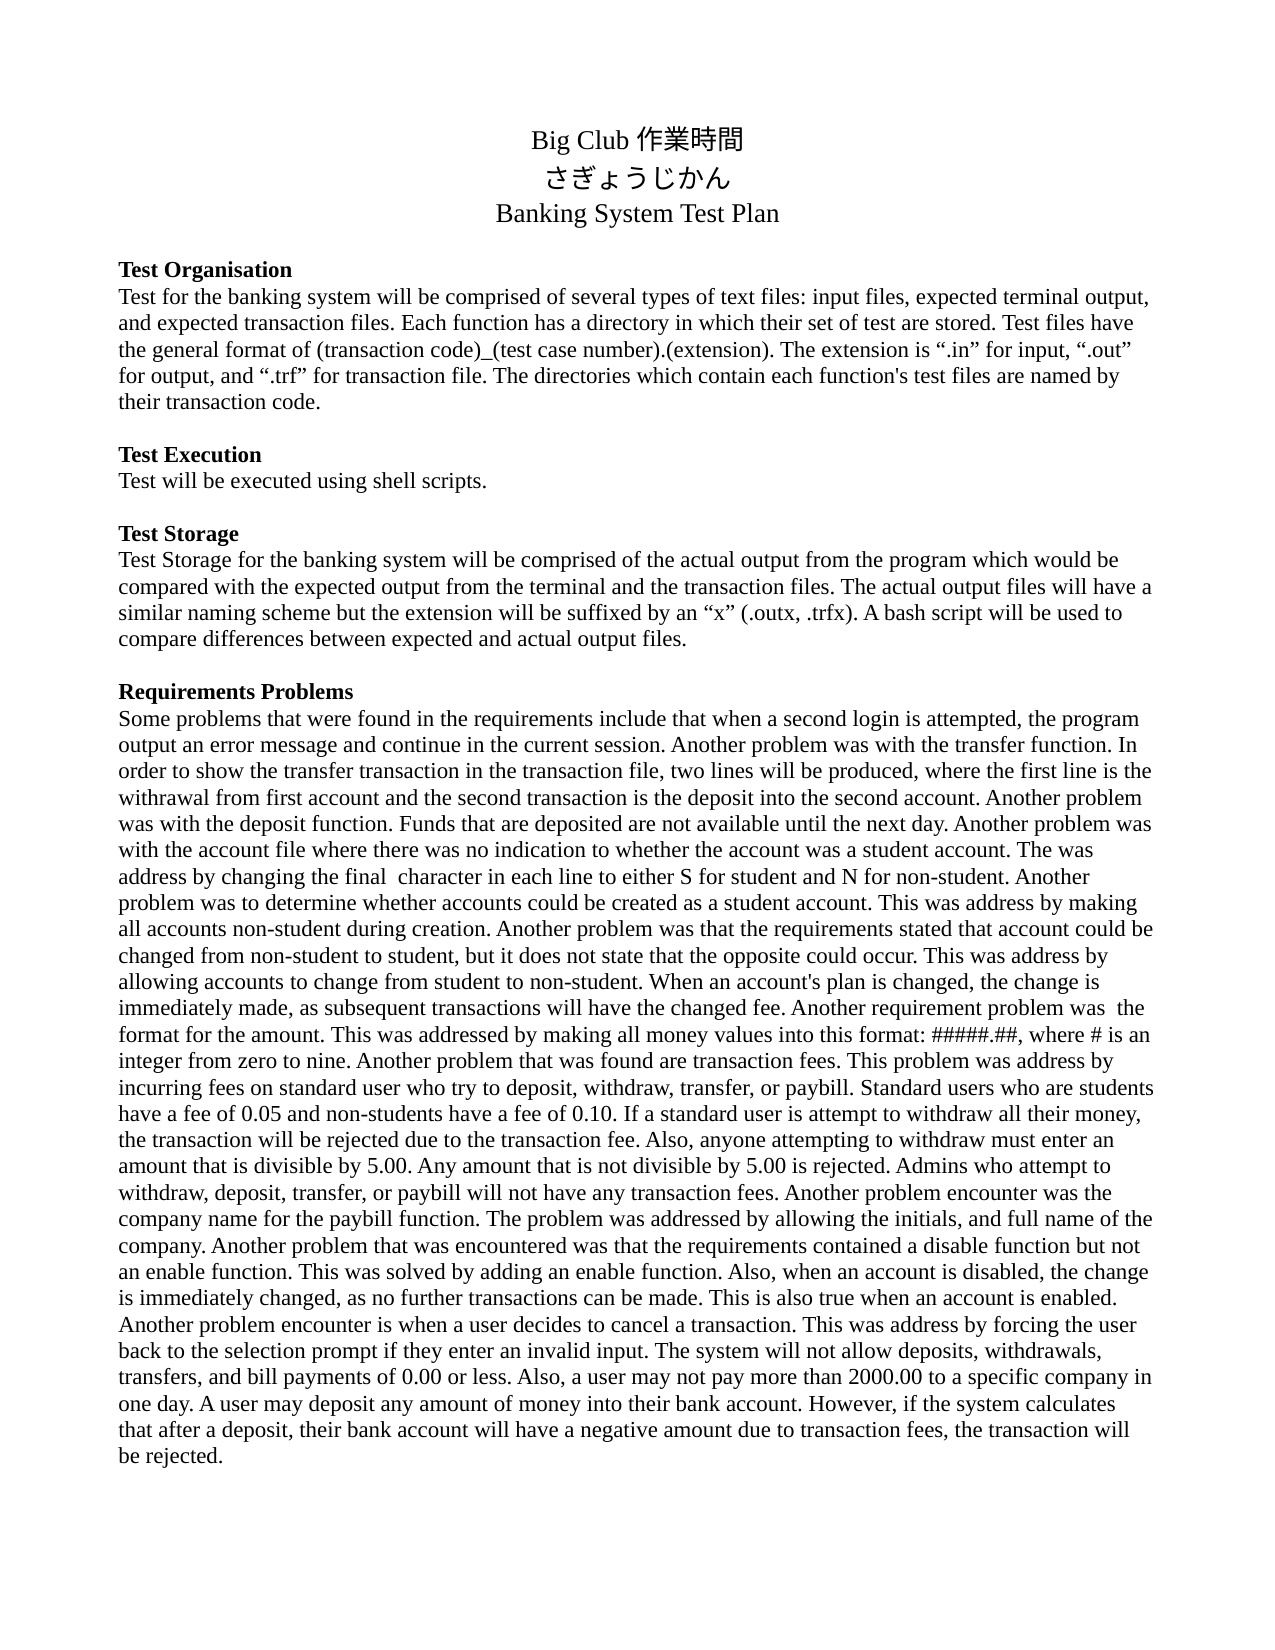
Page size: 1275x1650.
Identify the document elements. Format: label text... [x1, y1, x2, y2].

text Test Execution [118, 441, 1157, 467]
text さぎょうじかん [118, 157, 1157, 197]
text Banking System Test Plan [118, 197, 1157, 228]
text Test Storage [118, 520, 1157, 546]
text Test Storage for the banking system will be comprised of the actual output from the program which would be compared with the expected output from the terminal and the transaction files. The actual output files will have a similar naming scheme but the extension will be suffixed by an “x” (.outx, .trfx). A bash script will be used to compare differences between expected and actual output files. [118, 546, 1157, 652]
text Test for the banking system will be comprised of several types of text files: input files, expected terminal output, and expected transaction files. Each function has a directory in which their set of test are stored. Test files have the general format of (transaction code)_(test case number).(extension). The extension is “.in” for input, “.out” for output, and “.trf” for transaction file. The directories which contain each function's test files are named by their transaction code. [118, 283, 1157, 415]
text Some problems that were found in the requirements include that when a second login is attempted, the program output an error message and continue in the current session. Another problem was with the transfer function. In order to show the transfer transaction in the transaction file, two lines will be produced, where the first line is the withrawal from first account and the second transaction is the deposit into the second account. Another problem was with the deposit function. Funds that are deposited are not available until the next day. Another problem was with the account file where there was no indication to whether the account was a student account. The was address by changing the final character in each line to either S for student and N for non-student. Another problem was to determine whether accounts could be created as a student account. This was address by making all accounts non-student during creation. Another problem was that the requirements stated that account could be changed from non-student to student, but it does not state that the opposite could occur. This was address by allowing accounts to change from student to non-student. When an account's plan is changed, the change is immediately made, as subsequent transactions will have the changed fee. Another requirement problem was the format for the amount. This was addressed by making all money values into this format: #####.##, where # is an integer from zero to nine. Another problem that was found are transaction fees. This problem was address by incurring fees on standard user who try to deposit, withdraw, transfer, or paybill. Standard users who are students have a fee of 0.05 and non-students have a fee of 0.10. If a standard user is attempt to withdraw all their money, the transaction will be rejected due to the transaction fee. Also, anyone attempting to withdraw must enter an amount that is divisible by 5.00. Any amount that is not divisible by 5.00 is rejected. Admins who attempt to withdraw, deposit, transfer, or paybill will not have any transaction fees. Another problem encounter was the company name for the paybill function. The problem was addressed by allowing the initials, and full name of the company. Another problem that was encountered was that the requirements contained a disable function but not an enable function. This was solved by adding an enable function. Also, when an account is disabled, the change is immediately changed, as no further transactions can be made. This is also true when an account is enabled. Another problem encounter is when a user decides to cancel a transaction. This was address by forcing the user back to the selection prompt if they enter an invalid input. The system will not allow deposits, withdrawals, transfers, and bill payments of 0.00 or less. Also, a user may not pay more than 2000.00 to a specific company in one day. A user may deposit any amount of money into their bank account. However, if the system calculates that after a deposit, their bank account will have a negative amount due to transaction fees, the transaction will be rejected. [118, 704, 1157, 1469]
text Requirements Problems [118, 678, 1157, 704]
text Test will be executed using shell scripts. [118, 467, 1157, 494]
text Test Organisation [118, 257, 1157, 283]
text Big Club 作業時間 [118, 118, 1157, 157]
